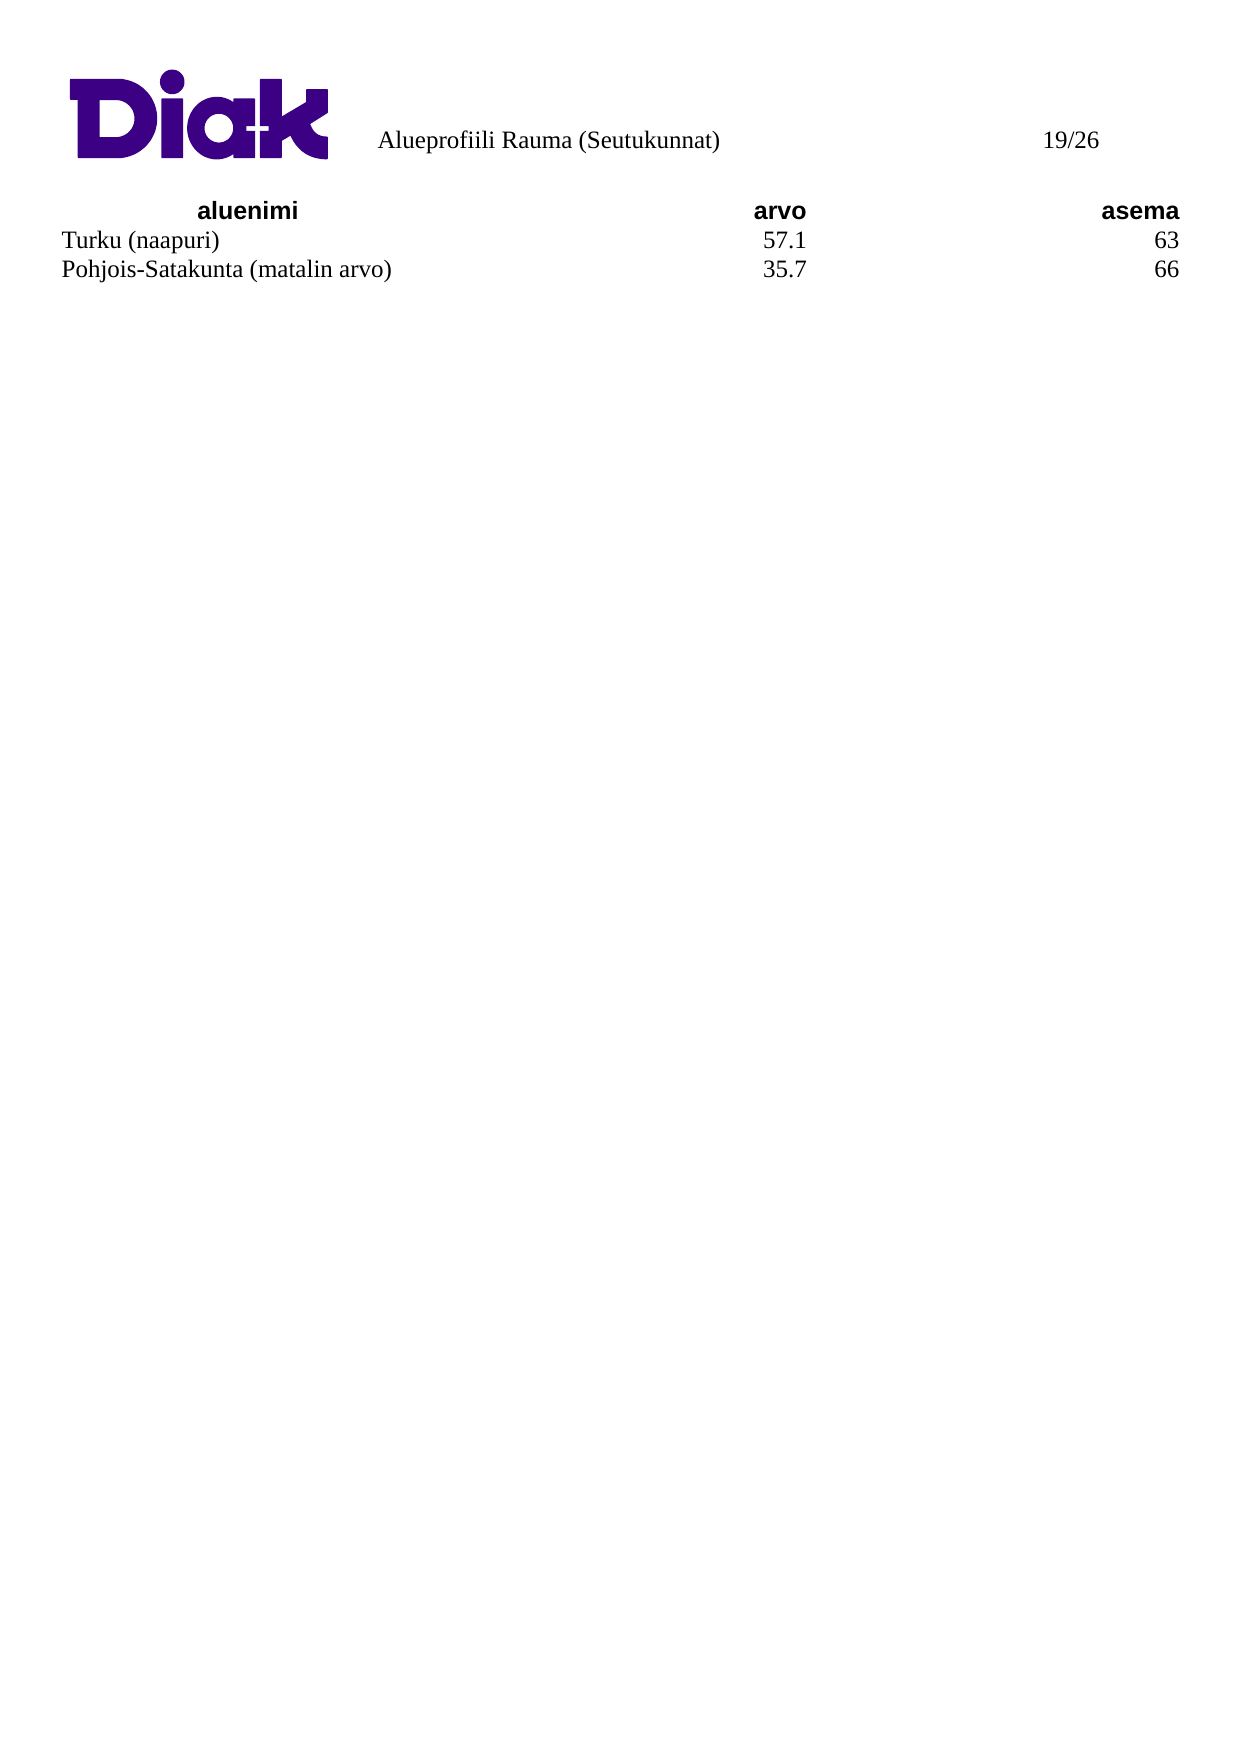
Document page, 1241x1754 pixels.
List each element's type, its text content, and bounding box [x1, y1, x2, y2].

table_cell 57.1 [434, 225, 806, 254]
table_cell Pohjois-Satakunta (matalin arvo) [61, 254, 434, 282]
table_header asema [806, 196, 1179, 225]
table_header arvo [434, 196, 806, 225]
table_cell 63 [806, 225, 1179, 254]
table_cell Turku (naapuri) [61, 225, 434, 254]
table_header aluenimi [61, 196, 434, 225]
table_cell 35.7 [434, 254, 806, 282]
table_cell 66 [806, 254, 1179, 282]
